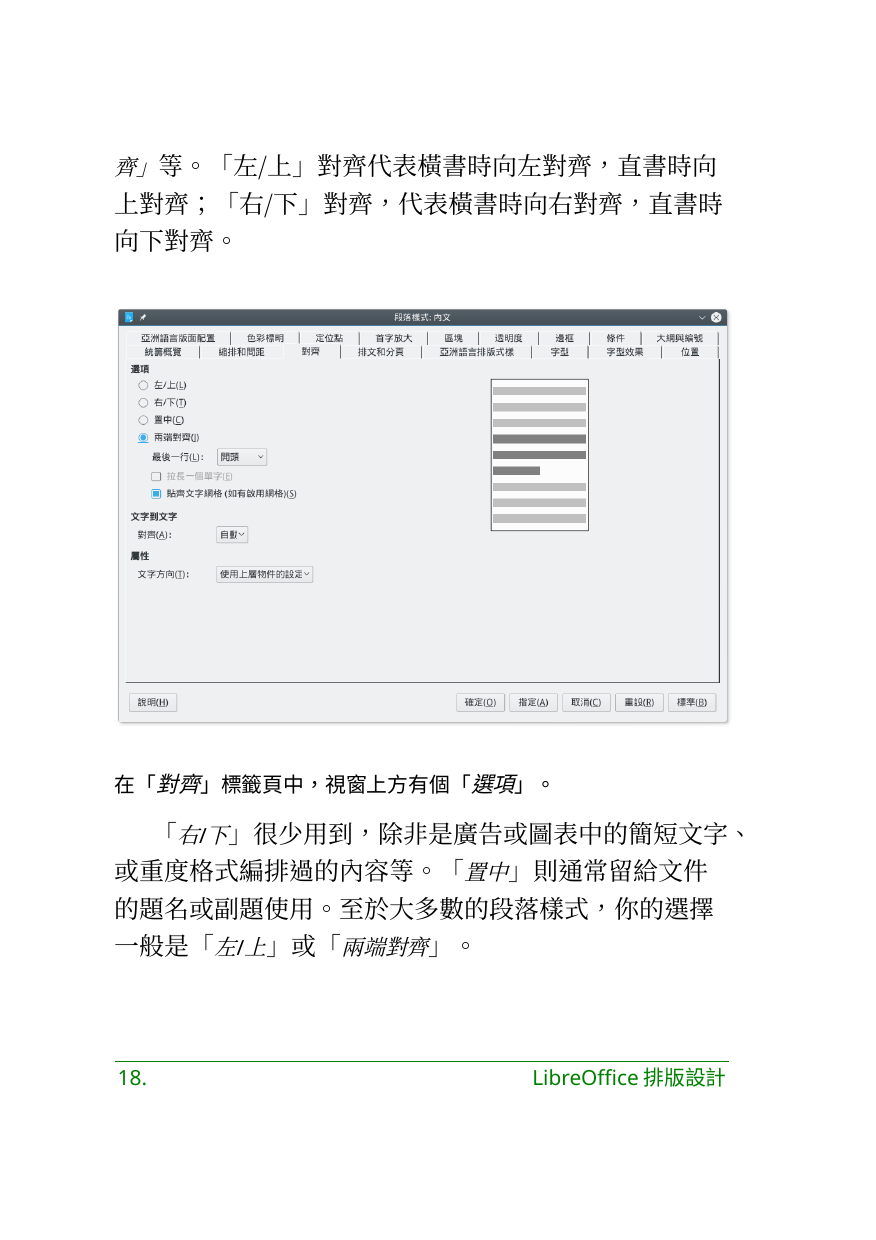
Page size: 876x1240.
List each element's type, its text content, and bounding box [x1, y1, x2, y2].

text 齊」等。「左/上」對齊代表橫書時向左對齊，直書時向上對齊；「右/下」對齊，代表橫書時向右對齊，直書時向下對齊。 [114, 146, 729, 258]
table_cell 在「對齊」標籤頁中，視窗上方有個「選項」。 [115, 763, 729, 797]
table_header [115, 274, 729, 305]
text 「右/下」很少用到，除非是廣告或圖表中的簡短文字、或重度格式編排過的內容等。「置中」則通常留給文件的題名或副題使用。至於大多數的段落樣式，你的選擇一般是「左/上」或「兩端對齊」。 [114, 813, 729, 963]
table_header [115, 729, 729, 762]
picture [114, 305, 734, 729]
